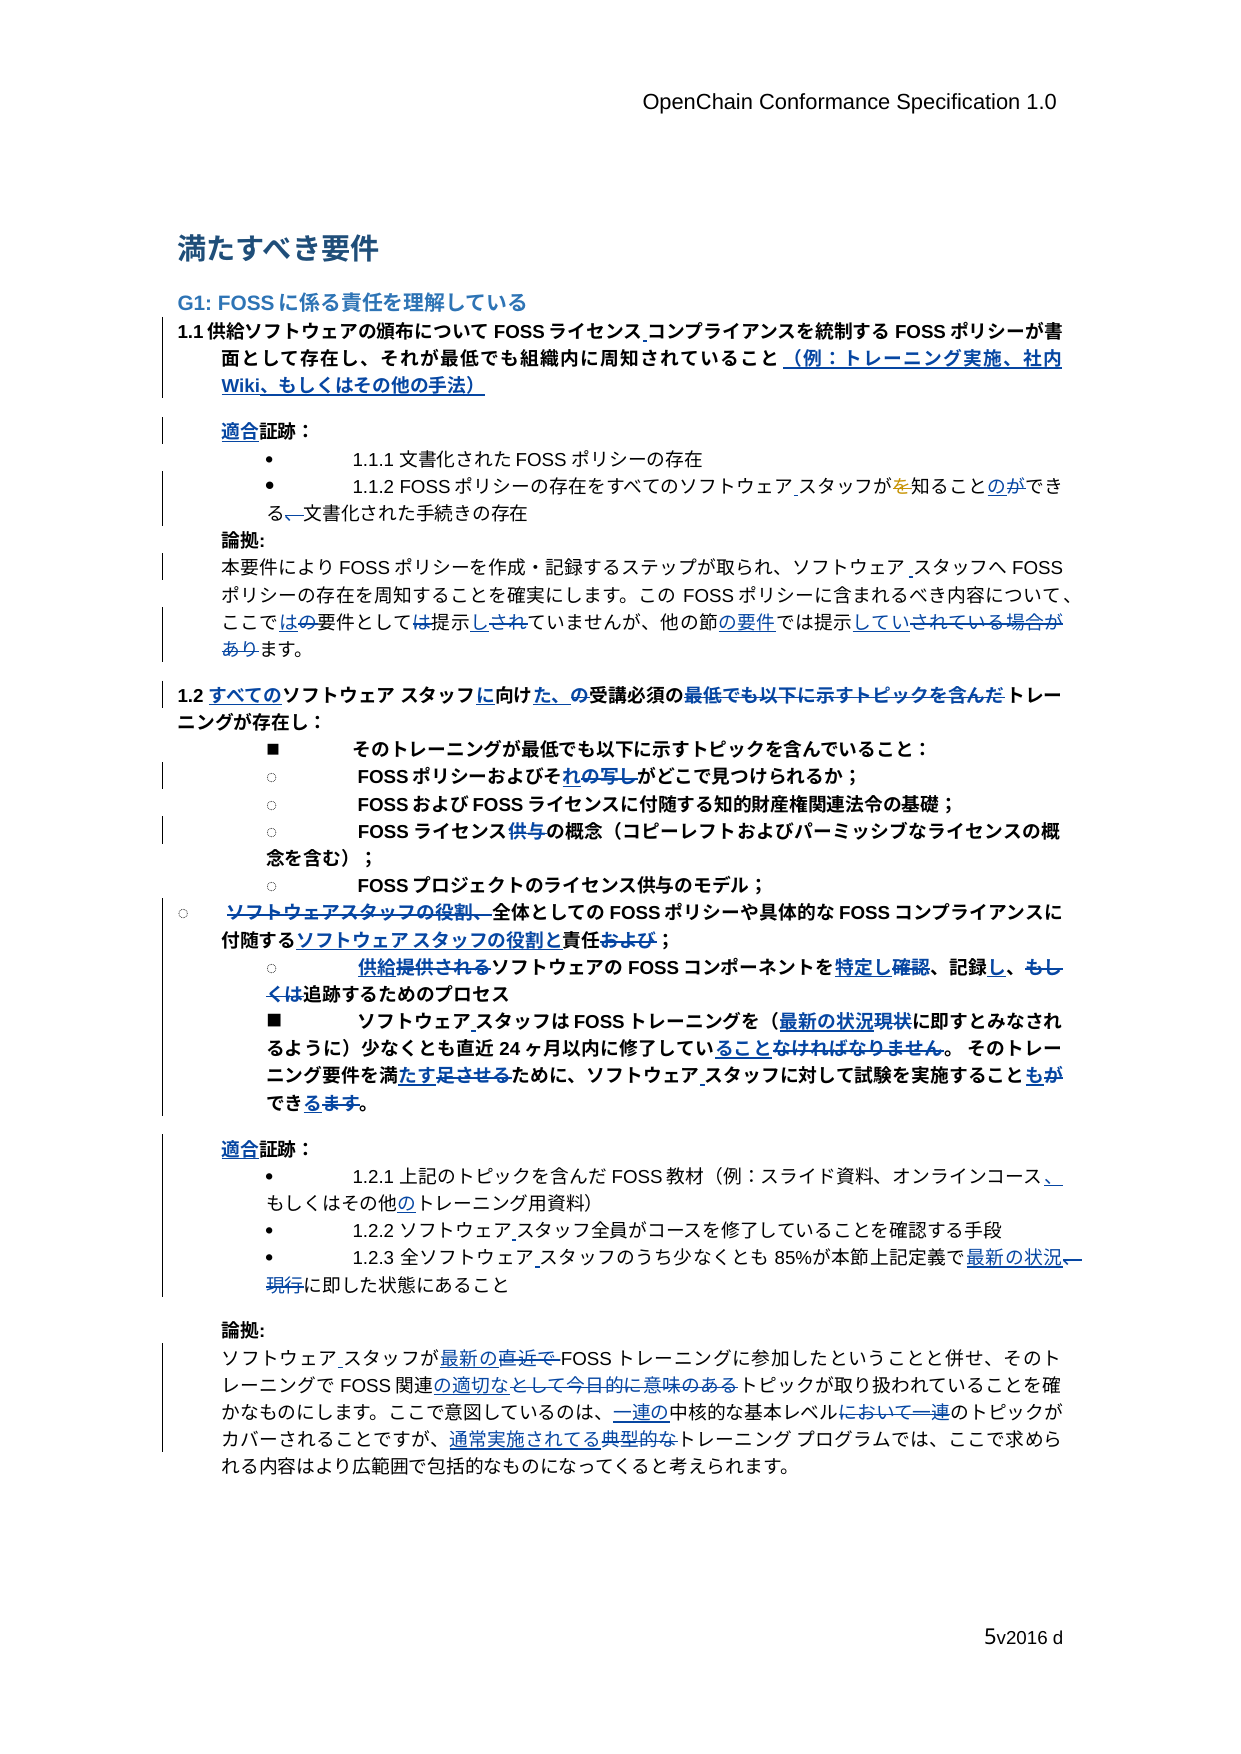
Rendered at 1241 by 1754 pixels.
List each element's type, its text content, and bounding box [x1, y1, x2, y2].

list 1.1.2 FOSSポリシーの存在をすべてのソフトウェア スタッフが知ることのできる文書化された手続きの存在 [266, 471, 1063, 526]
list 1.1.1 文書化されたFOSS ポリシーの存在 [266, 444, 1063, 471]
text 1.1供給ソフトウェアの頒布についてFOSSライセンス コンプライアンスを統制するFOSSポリシーが書面として存在し、それが最低でも組織内に周知されていること（例：トレーニング実施、社内Wiki、もしくはその他の手法） [177, 317, 1063, 398]
text ソフトウェア スタッフが最新のFOSSトレーニングに参加したということと併せ、そのトレーニングでFOSS関連の適切なトピックが取り扱われていることを確かなものにします。ここで意図しているのは、一連の中核的な基本レベルのトピックがカバーされることですが、通常実施されてるトレーニング プログラムでは、ここで求められる内容はより広範囲で包括的なものになってくると考えられます。 [221, 1343, 1063, 1479]
text 本要件によりFOSSポリシーを作成・記録するステップが取られ、ソフトウェア スタッフへFOSSポリシーの存在を周知することを確実にします。このFOSSポリシーに含まれるべき内容について、ここでは要件として提示していませんが、他の節の要件では提示しています。 [221, 553, 1063, 662]
subtitle 満たすべき要件 [177, 226, 1063, 268]
text 論拠: [221, 526, 1063, 553]
text 1.2 すべてのソフトウェア スタッフに向けた、受講必須のトレーニングが存在し： [177, 681, 1063, 735]
list FOSSおよびFOSSライセンスに付随する知的財産権関連法令の基礎； [266, 789, 1063, 816]
list 全体としてのFOSSポリシーや具体的なFOSSコンプライアンスに付随するソフトウェア スタッフの役割と責任； [177, 898, 1063, 952]
list ソフトウェア スタッフはFOSSトレーニングを（最新の状況に即すとみなされるように）少なくとも直近24ヶ月以内に修了していること。 そのトレーニング要件を満たすために、ソフトウェア スタッフに対して試験を実施することもできる。 [266, 1007, 1063, 1116]
text 論拠: [221, 1316, 1063, 1343]
list FOSSライセンスの概念（コピーレフトおよびパーミッシブなライセンスの概念を含む）； [266, 816, 1063, 871]
list FOSSポリシーおよびそれがどこで見つけられるか； [266, 762, 1063, 789]
text 適合証跡： [221, 417, 1063, 444]
text 適合証跡： [221, 1134, 1063, 1161]
subtitle G1: FOSSに係る責任を理解している [177, 287, 1063, 317]
list 1.2.3 全ソフトウェア スタッフのうち少なくとも85%が本節上記定義で最新の状況に即した状態にあること [266, 1243, 1063, 1297]
list FOSSプロジェクトのライセンス供与のモデル； [266, 871, 1063, 898]
list そのトレーニングが最低でも以下に示すトピックを含んでいること： [266, 735, 1063, 762]
list 供給ソフトウェアのFOSSコンポーネントを特定し、記録し、追跡するためのプロセス [266, 952, 1063, 1007]
list 1.2.1 上記のトピックを含んだFOSS教材（例：スライド資料、オンラインコース、もしくはその他のトレーニング用資料） [266, 1161, 1063, 1216]
list 1.2.2 ソフトウェア スタッフ全員がコースを修了していることを確認する手段 [266, 1216, 1063, 1243]
